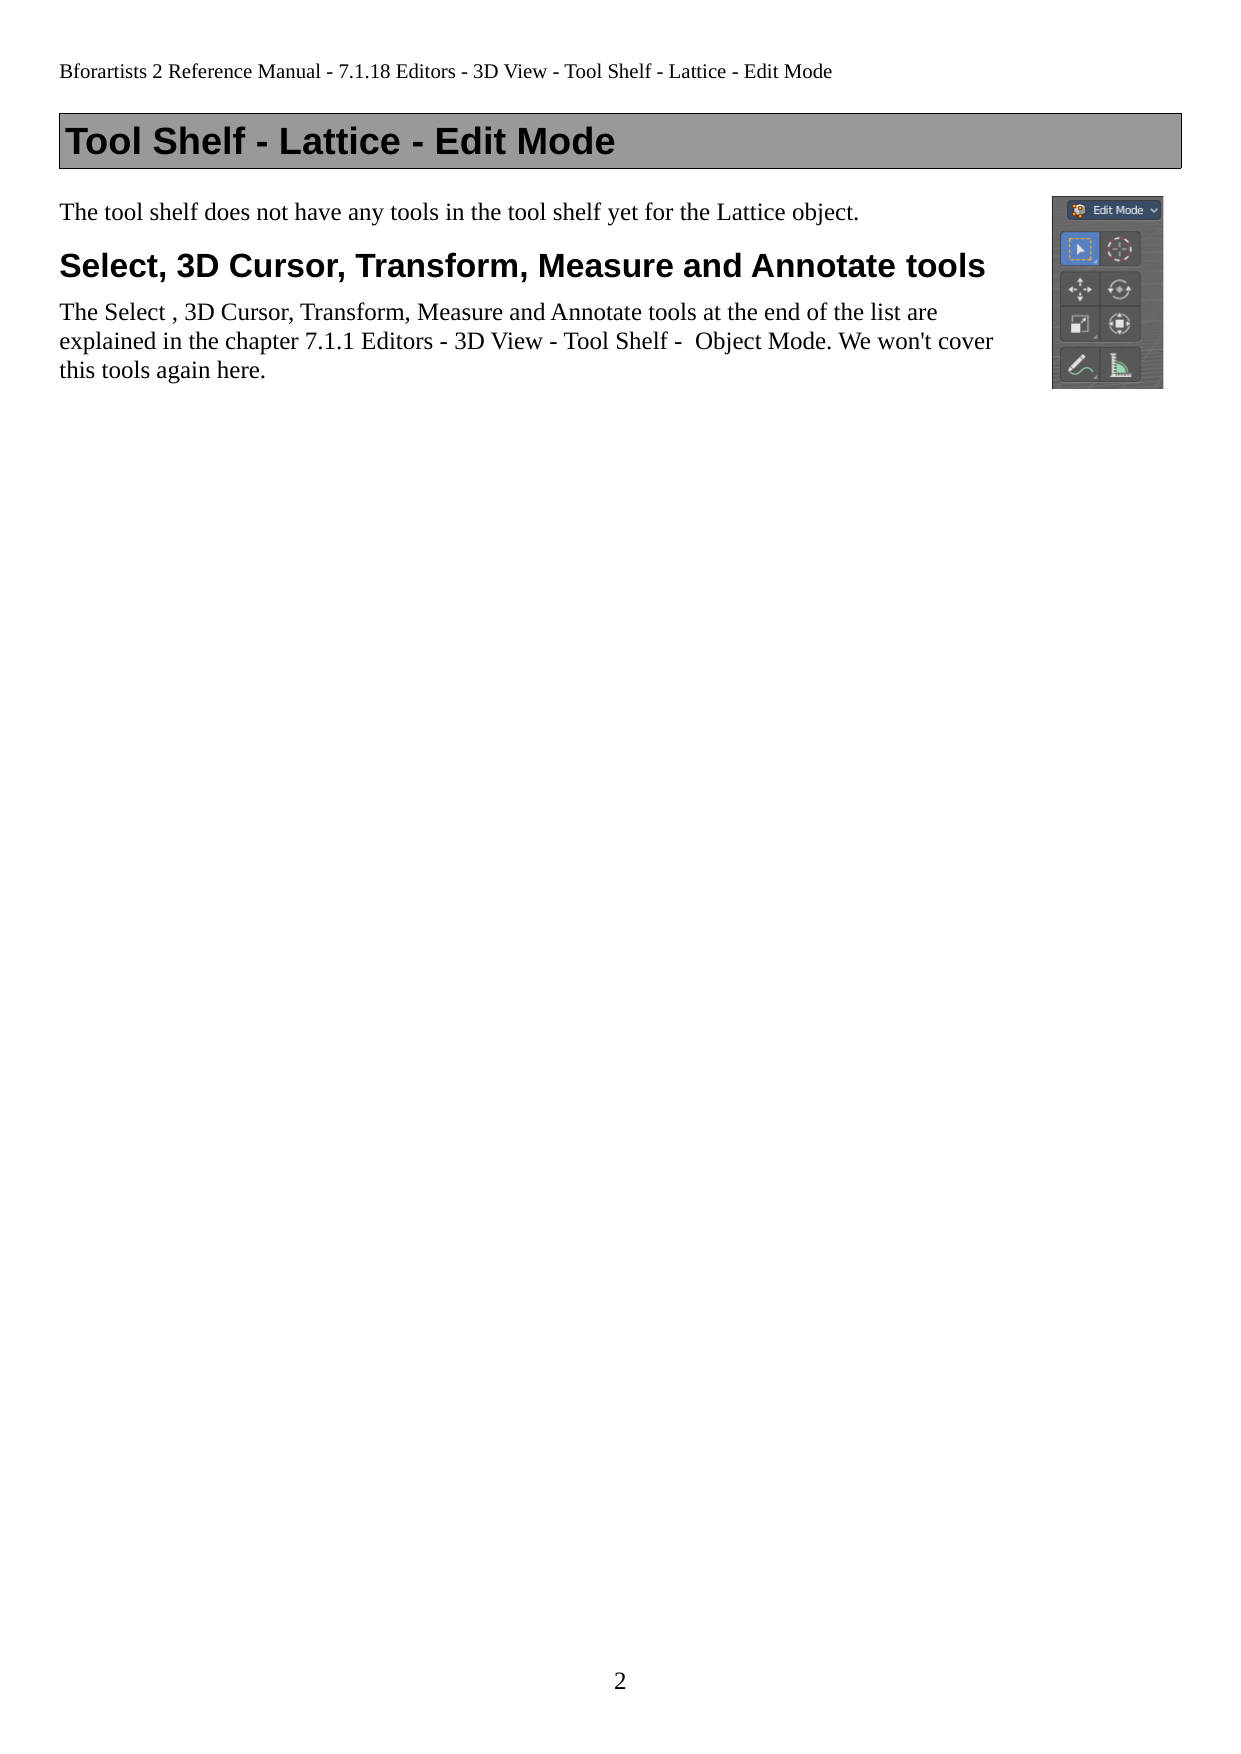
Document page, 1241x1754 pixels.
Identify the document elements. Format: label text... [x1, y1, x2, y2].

text The Select , 3D Cursor, Transform, Measure and Annotate tools at the end of the list are explained in the chapter 7.1.1 Editors - 3D View - Tool Shelf - Object Mode. We won't cover this tools again here. [59, 297, 1051, 384]
table_header Tool Shelf - Lattice - Edit Mode [60, 114, 1181, 168]
picture [1051, 196, 1164, 389]
text The tool shelf does not have any tools in the tool shelf yet for the Lattice object. [59, 197, 1051, 225]
subtitle Select, 3D Cursor, Transform, Measure and Annotate tools [59, 246, 1051, 285]
